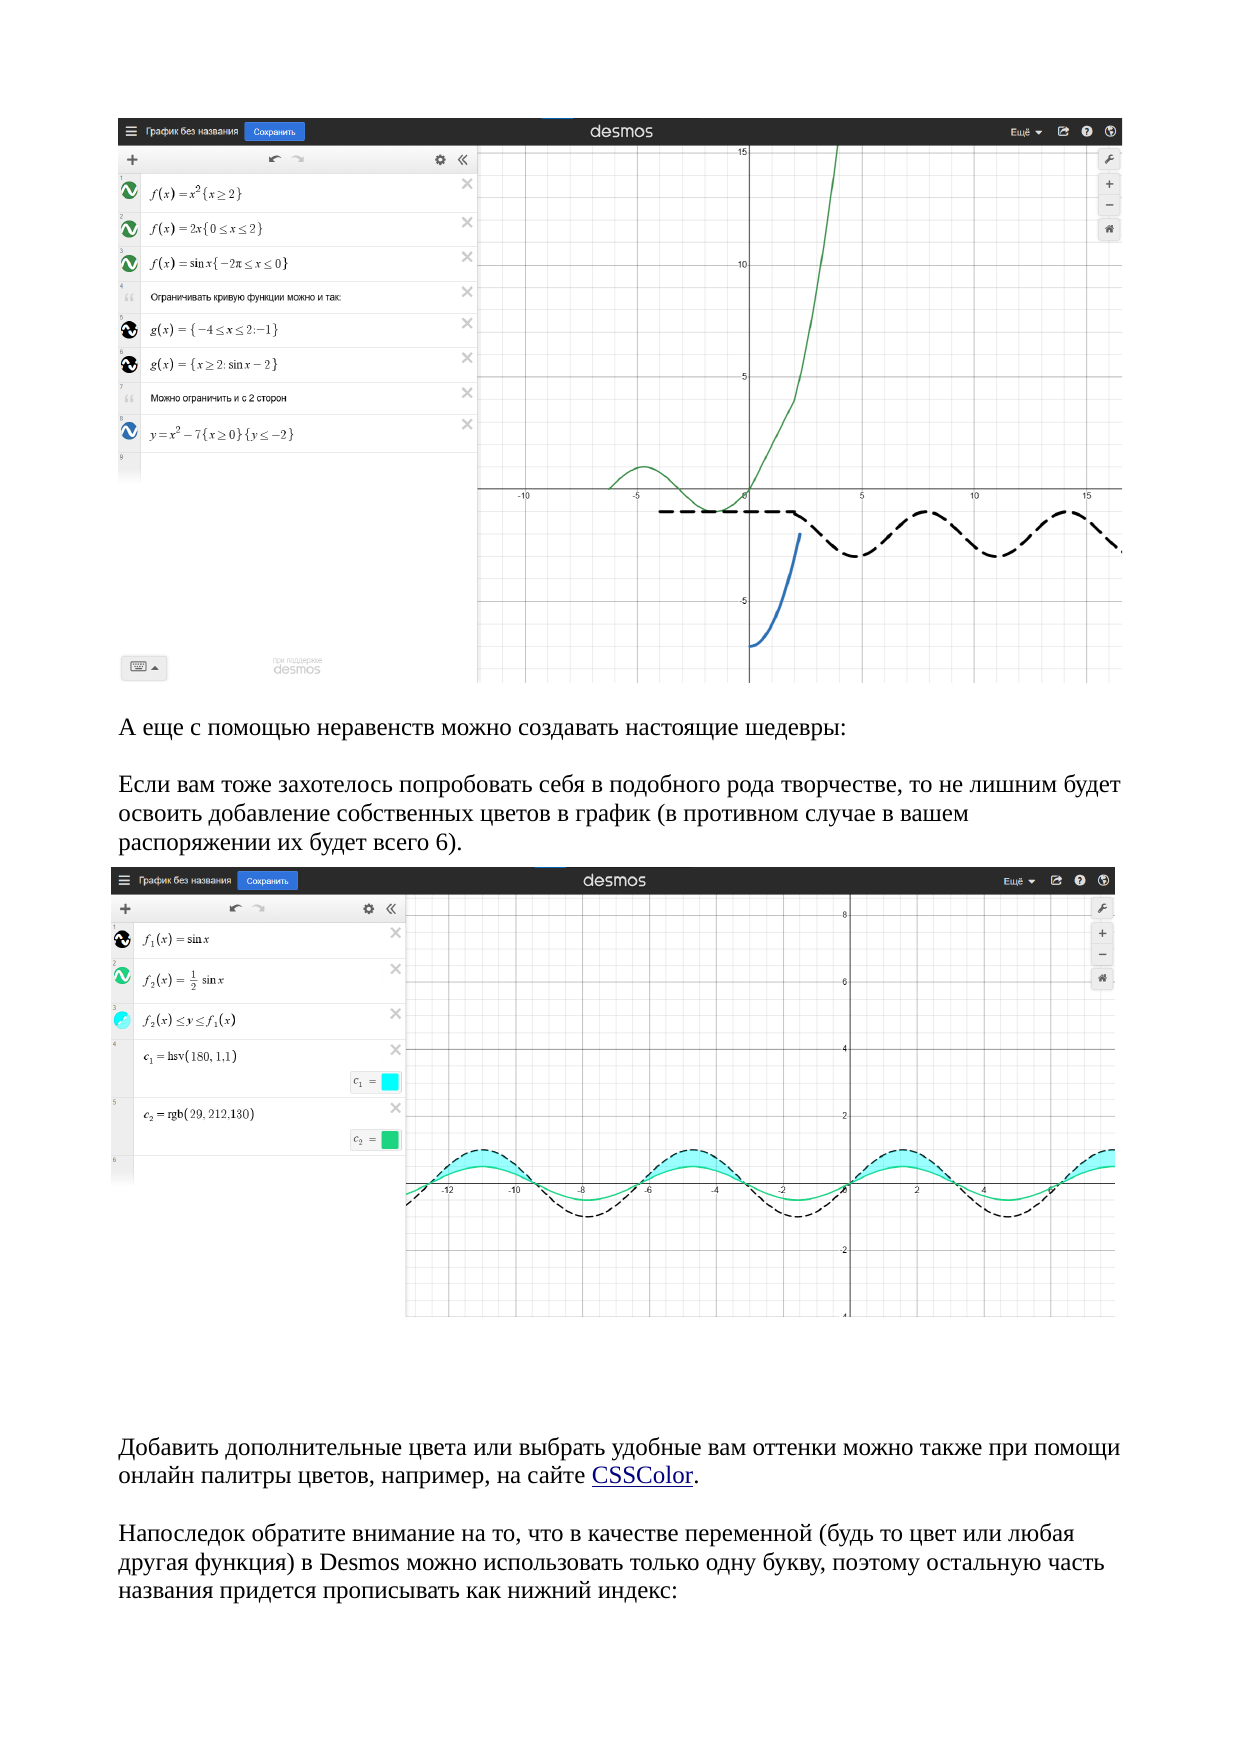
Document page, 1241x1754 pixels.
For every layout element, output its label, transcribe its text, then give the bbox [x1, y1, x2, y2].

picture [118, 118, 1123, 683]
text А еще с помощью неравенств можно создавать настоящие шедевры: [118, 712, 1122, 740]
text Добавить дополнительные цвета или выбрать удобные вам оттенки можно также при помощи онлайн палитры цветов, например, на сайте CSSColor. [118, 1432, 1122, 1489]
text Если вам тоже захотелось попробовать себя в подобного рода творчестве, то не лишним будет освоить добавление собственных цветов в график (в противном случае в вашем распоряжении их будет всего 6). [118, 769, 1122, 855]
text Напоследок обратите внимание на то, что в качестве переменной (будь то цвет или любая другая функция) в Desmos можно использовать только одну букву, поэтому остальную часть названия придется прописывать как нижний индекс: [118, 1518, 1122, 1604]
picture [111, 867, 1115, 1317]
